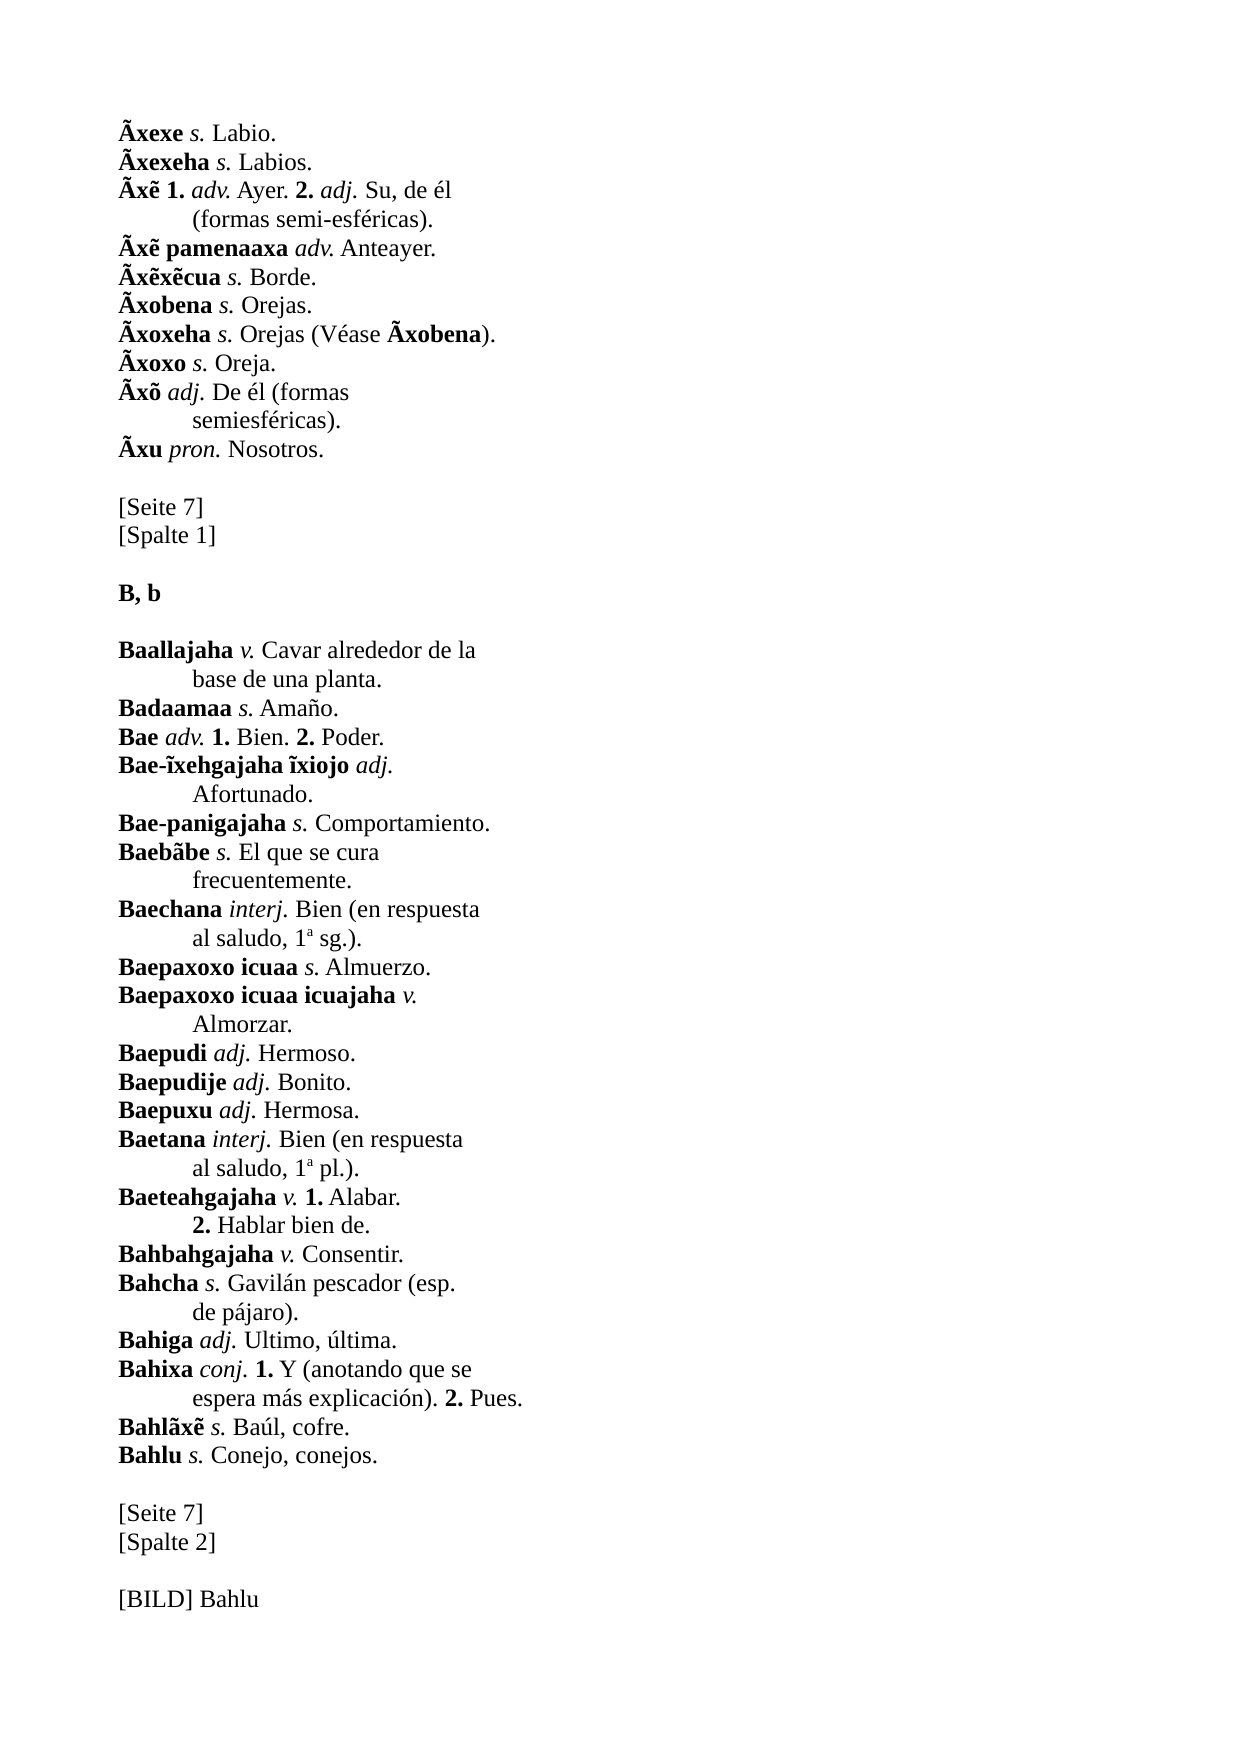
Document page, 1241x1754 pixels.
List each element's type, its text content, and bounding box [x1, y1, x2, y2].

text semiesféricas). [118, 406, 1122, 434]
text Baepaxoxo icuaa icuajaha v. [118, 981, 1122, 1009]
text Baepudije adj. Bonito. [118, 1067, 1122, 1096]
text Baebãbe s. El que se cura [118, 837, 1122, 866]
text Ãxẽxẽcua s. Borde. [118, 262, 1122, 291]
text frecuentemente. [118, 866, 1122, 894]
text Baechana interj. Bien (en respuesta [118, 894, 1122, 923]
text Bahbahgajaha v. Consentir. [118, 1239, 1122, 1268]
text Ãxoxo s. Oreja. [118, 348, 1122, 377]
text Bahlu s. Conejo, conejos. [118, 1441, 1122, 1469]
text Afortunado. [118, 779, 1122, 808]
text Ãxexeha s. Labios. [118, 147, 1122, 176]
text Bae-panigajaha s. Comportamiento. [118, 808, 1122, 837]
text Bae-ĩxehgajaha ĩxiojo adj. [118, 751, 1122, 779]
text [Spalte 2] [118, 1527, 1122, 1556]
text Baallajaha v. Cavar alrededor de la [118, 636, 1122, 664]
text Ãxexe s. Labio. [118, 118, 1122, 147]
text Badaamaa s. Amaño. [118, 693, 1122, 722]
text 2. Hablar bien de. [118, 1211, 1122, 1239]
text Almorzar. [118, 1009, 1122, 1038]
text Baepaxoxo icuaa s. Almuerzo. [118, 952, 1122, 981]
text Baetana interj. Bien (en respuesta [118, 1124, 1122, 1153]
text B, b [118, 578, 1122, 607]
text Baeteahgajaha v. 1. Alabar. [118, 1182, 1122, 1211]
text de pájaro). [118, 1297, 1122, 1326]
text [Seite 7] [118, 1498, 1122, 1527]
text Bahcha s. Gavilán pescador (esp. [118, 1268, 1122, 1297]
text Bahiga adj. Ultimo, última. [118, 1326, 1122, 1354]
text Ãxẽ 1. adv. Ayer. 2. adj. Su, de él [118, 176, 1122, 204]
text Baepudi adj. Hermoso. [118, 1038, 1122, 1067]
text [Spalte 1] [118, 521, 1122, 549]
text base de una planta. [118, 664, 1122, 693]
text Ãxẽ pamenaaxa adv. Anteayer. [118, 233, 1122, 262]
text Baepuxu adj. Hermosa. [118, 1096, 1122, 1124]
text espera más explicación). 2. Pues. [118, 1383, 1122, 1412]
text Ãxu pron. Nosotros. [118, 434, 1122, 463]
text Bahlãxẽ s. Baúl, cofre. [118, 1412, 1122, 1441]
text Ãxobena s. Orejas. [118, 291, 1122, 319]
text [BILD] Bahlu [118, 1584, 1122, 1613]
text [Seite 7] [118, 492, 1122, 521]
text Ãxõ adj. De él (formas [118, 377, 1122, 406]
text Bae adv. 1. Bien. 2. Poder. [118, 722, 1122, 751]
text Bahixa conj. 1. Y (anotando que se [118, 1354, 1122, 1383]
text al saludo, 1a sg.). [118, 923, 1122, 952]
text (formas semi-esféricas). [118, 204, 1122, 233]
text al saludo, 1a pl.). [118, 1153, 1122, 1182]
text Ãxoxeha s. Orejas (Véase Ãxobena). [118, 319, 1122, 348]
